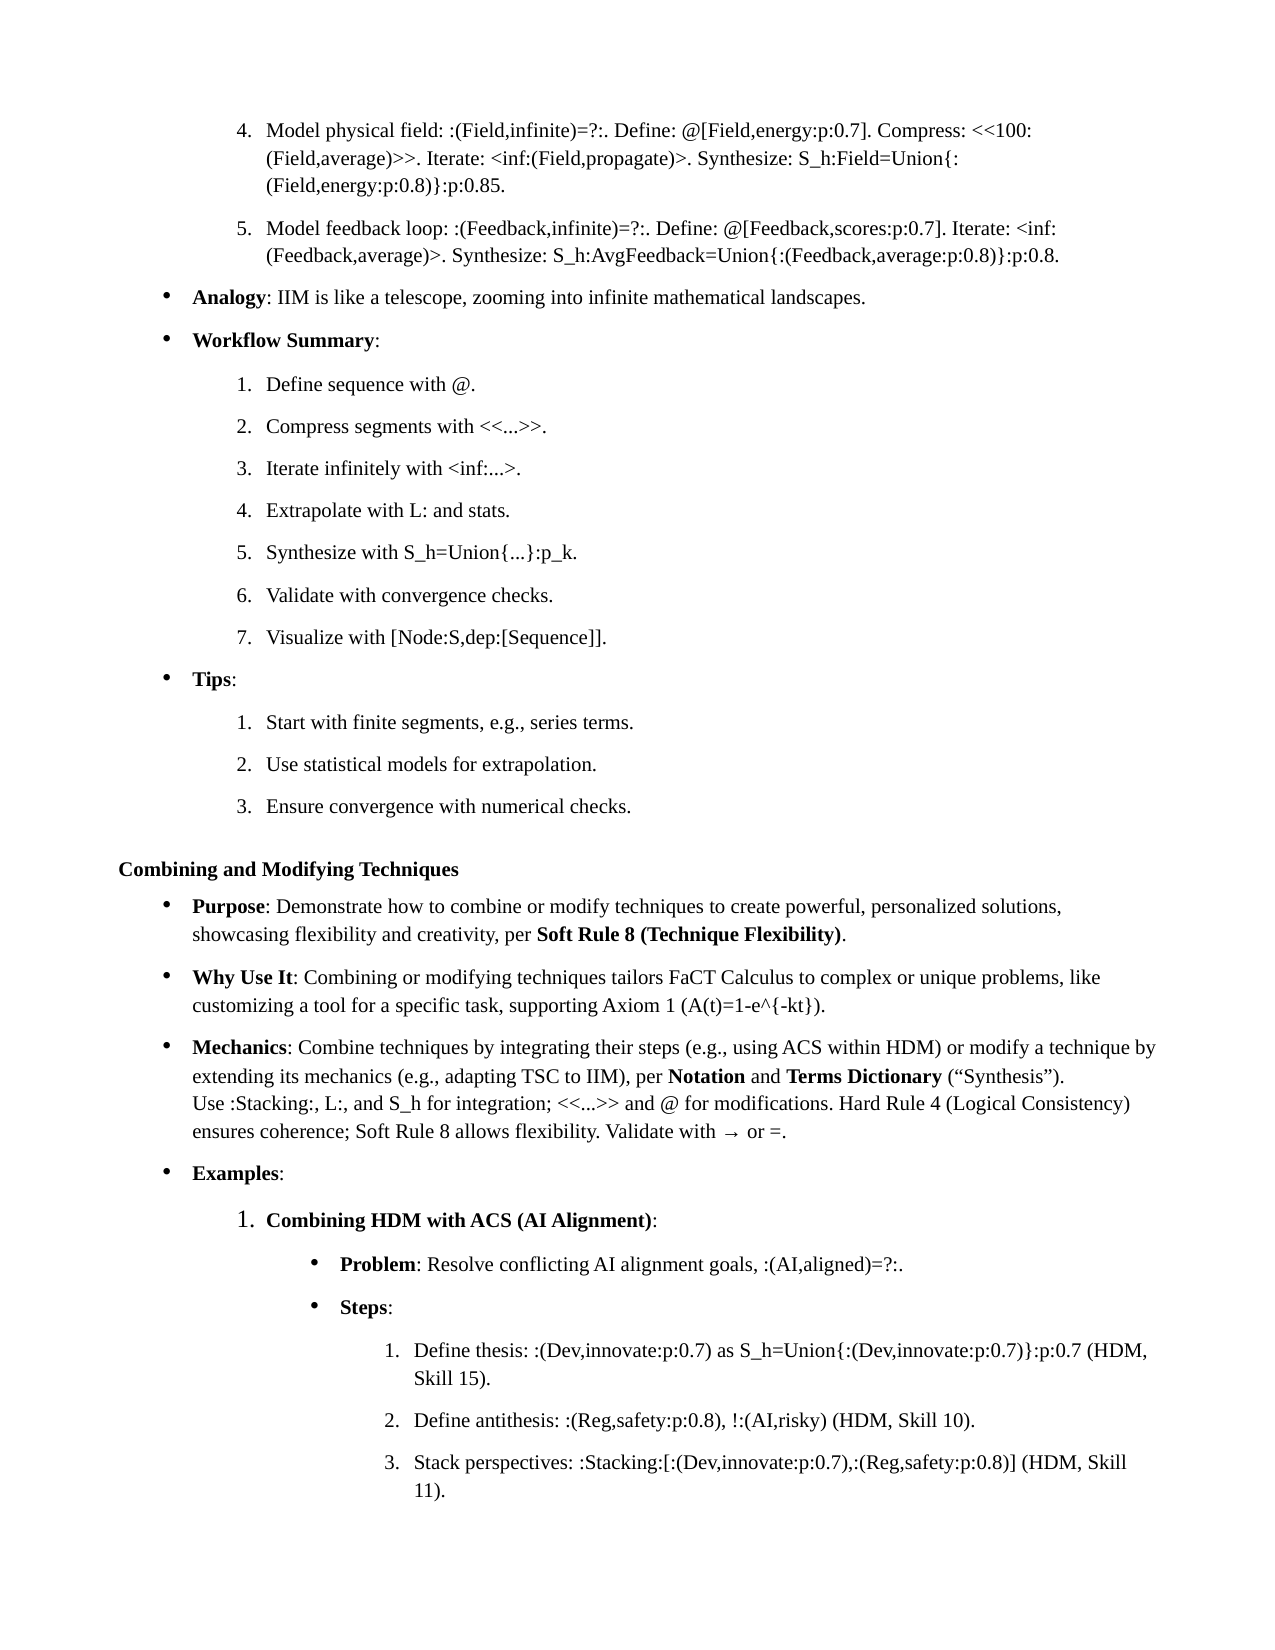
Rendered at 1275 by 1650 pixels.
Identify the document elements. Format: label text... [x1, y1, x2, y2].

list Define antithesis: :(Reg,safety:p:0.8), !:(AI,risky) (HDM, Skill 10). [384, 1408, 1157, 1432]
list Why Use It: Combining or modifying techniques tailors FaCT Calculus to complex or unique problems, like customizing a tool for a specific task, supporting Axiom 1 (A(t)=1-e^{-kt}). [162, 964, 1157, 1017]
list Combining HDM with ACS (AI Alignment): [236, 1204, 1157, 1233]
list Analogy: IIM is like a telescope, zooming into infinite mathematical landscapes. [162, 285, 1157, 310]
list Stack perspectives: :Stacking:[:(Dev,innovate:p:0.7),:(Reg,safety:p:0.8)] (HDM, Skill 11). [384, 1450, 1157, 1502]
list Examples: [162, 1161, 1157, 1186]
list Workflow Summary: [162, 328, 1157, 353]
list Validate with convergence checks. [236, 582, 1157, 607]
list Synthesize with S_h=Union{...}:p_k. [236, 540, 1157, 564]
list Model physical field: :(Field,infinite)=?:. Define: @[Field,energy:p:0.7]. Compress: <<100:(Field,average)>>. Iterate: <inf:(Field,propagate)>. Synthesize: S_h:Field=Union{:(Field,energy:p:0.8)}:p:0.85. [236, 118, 1157, 197]
list Mechanics: Combine techniques by integrating their steps (e.g., using ACS within HDM) or modify a technique by extending its mechanics (e.g., adapting TSC to IIM), per Notation and Terms Dictionary (“Synthesis”). Use :Stacking:, L:, and S_h for integration; <<...>> and @ for modifications. Hard Rule 4 (Logical Consistency) ensures coherence; Soft Rule 8 allows flexibility. Validate with → or =. [162, 1035, 1157, 1143]
list Iterate infinitely with <inf:...>. [236, 456, 1157, 480]
list Model feedback loop: :(Feedback,infinite)=?:. Define: @[Feedback,scores:p:0.7]. Iterate: <inf:(Feedback,average)>. Synthesize: S_h:AvgFeedback=Union{:(Feedback,average:p:0.8)}:p:0.8. [236, 216, 1157, 267]
list Purpose: Demonstrate how to combine or modify techniques to create powerful, personalized solutions, showcasing flexibility and creativity, per Soft Rule 8 (Technique Flexibility). [162, 894, 1157, 946]
list Problem: Resolve conflicting AI alignment goals, :(AI,aligned)=?:. [310, 1252, 1157, 1277]
list Visualize with [Node:S,dep:[Sequence]]. [236, 625, 1157, 649]
list Steps: [310, 1295, 1157, 1320]
list Compress segments with <<...>>. [236, 414, 1157, 438]
subtitle Combining and Modifying Techniques [118, 857, 1157, 881]
list Tips: [162, 667, 1157, 692]
list Extrapolate with L: and stats. [236, 498, 1157, 522]
list Start with finite segments, e.g., series terms. [236, 710, 1157, 734]
list Use statistical models for extrapolation. [236, 752, 1157, 776]
list Ensure convergence with numerical checks. [236, 794, 1157, 818]
list Define sequence with @. [236, 372, 1157, 396]
list Define thesis: :(Dev,innovate:p:0.7) as S_h=Union{:(Dev,innovate:p:0.7)}:p:0.7 (HDM, Skill 15). [384, 1338, 1157, 1390]
